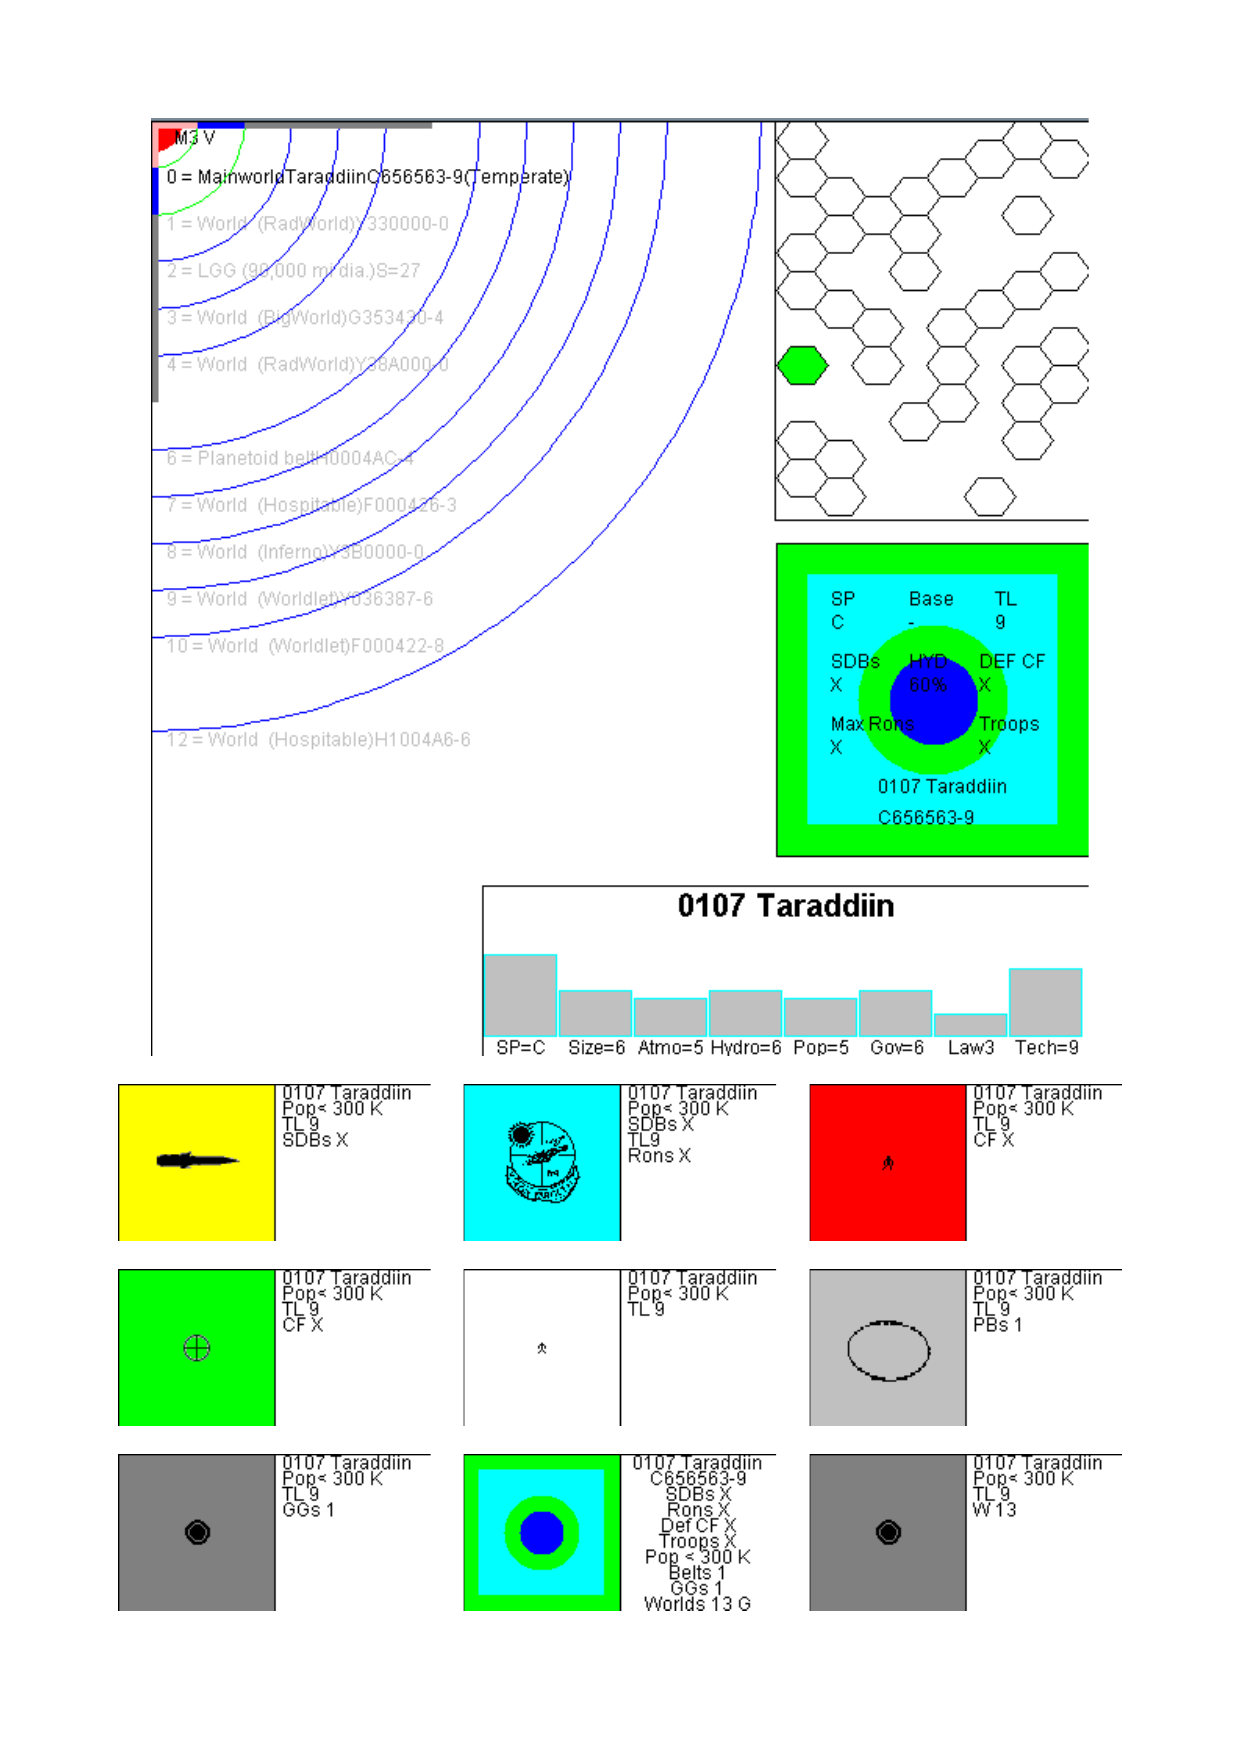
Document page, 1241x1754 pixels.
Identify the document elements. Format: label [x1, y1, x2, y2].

picture [151, 118, 1089, 1056]
picture [463, 1084, 777, 1241]
picture [463, 1269, 777, 1426]
picture [118, 1269, 431, 1426]
picture [809, 1084, 1122, 1241]
picture [118, 1084, 431, 1241]
picture [809, 1454, 1122, 1611]
picture [118, 1454, 431, 1611]
picture [809, 1269, 1122, 1426]
picture [463, 1454, 777, 1611]
